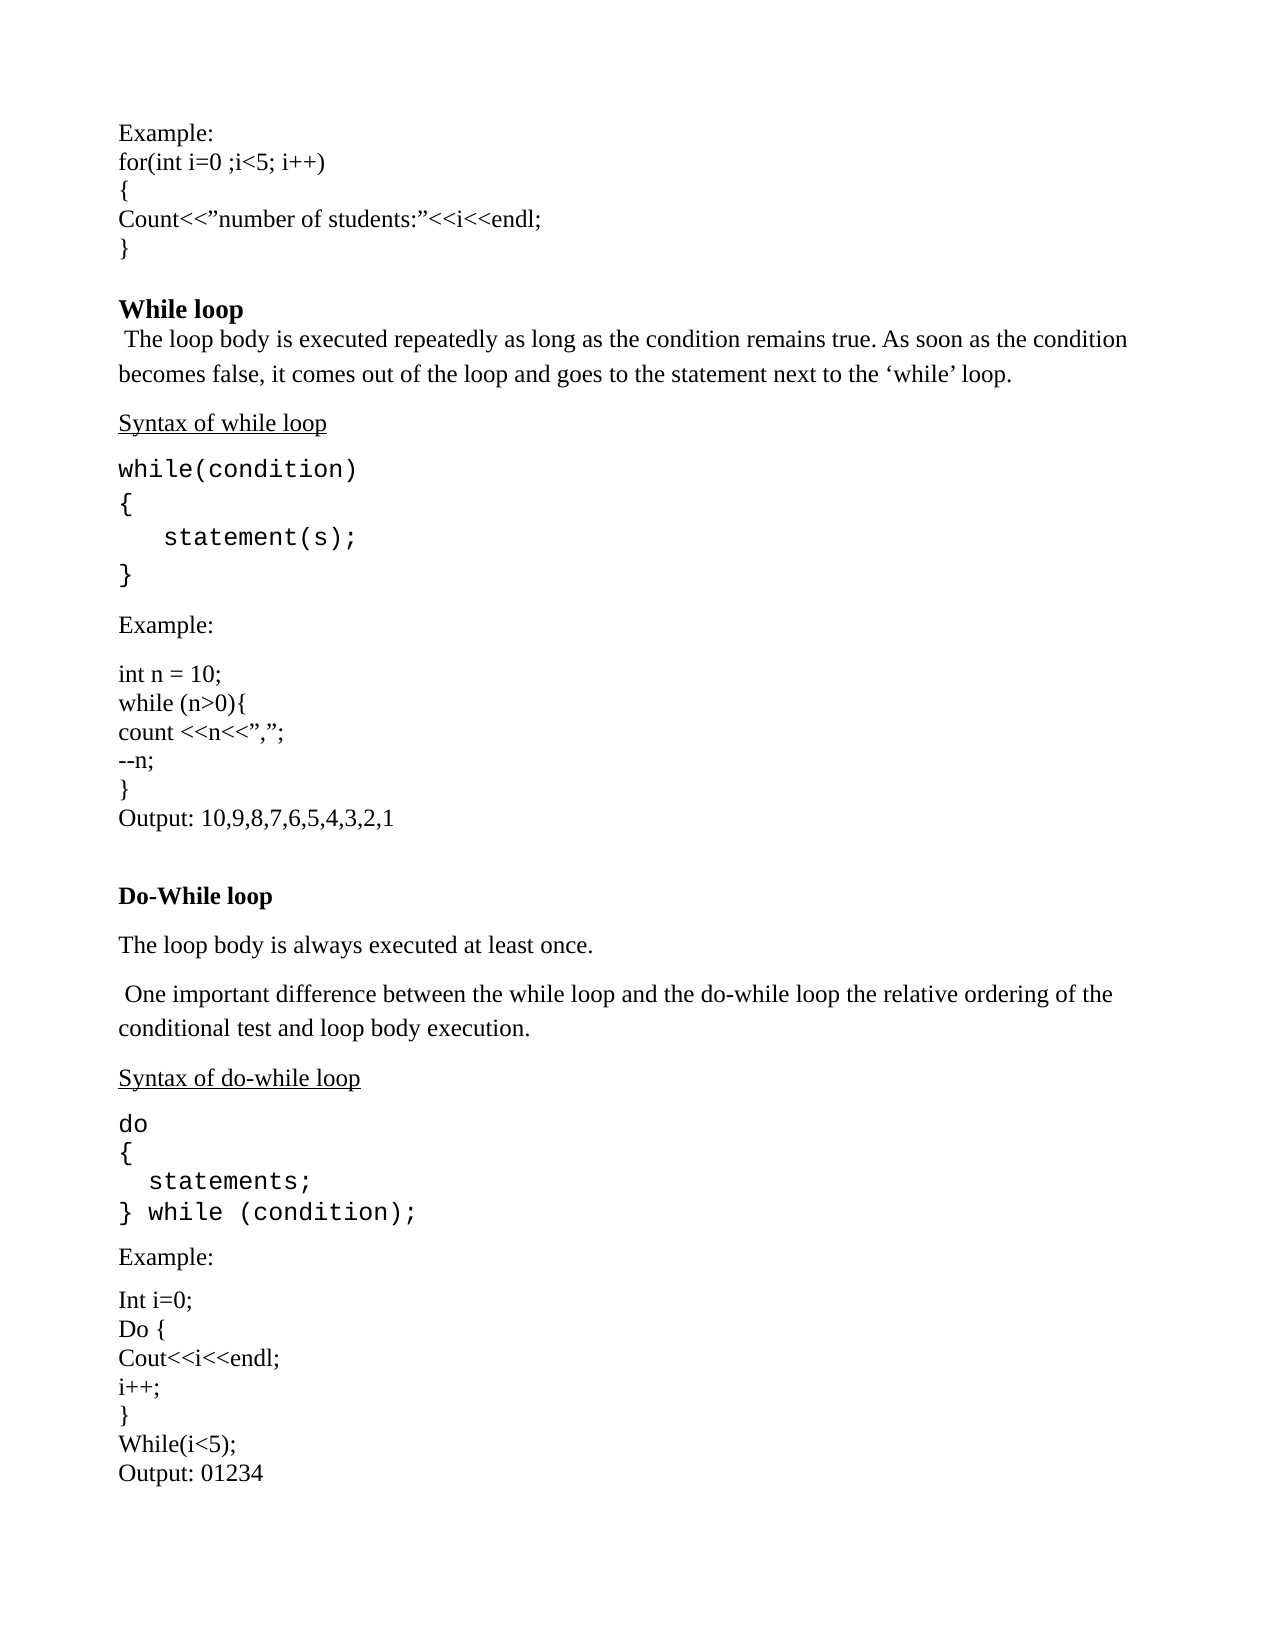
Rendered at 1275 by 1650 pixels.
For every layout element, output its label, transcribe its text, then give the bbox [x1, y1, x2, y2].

text Output: 01234 [118, 1458, 1157, 1487]
text Syntax of do-while loop [118, 1063, 1157, 1091]
text Cout<<i<<endl; [118, 1343, 1157, 1372]
text While loop [118, 293, 1157, 324]
text Example: [118, 610, 1157, 639]
text Example: [118, 118, 1157, 147]
text i++; [118, 1372, 1157, 1400]
text The loop body is always executed at least once. [118, 930, 1157, 959]
text int n = 10; [118, 659, 1157, 688]
text One important difference between the while loop and the do-while loop the relative ordering of the conditional test and loop body execution. [118, 979, 1157, 1042]
text count <<n<<”,”; [118, 717, 1157, 746]
text Do-While loop [118, 881, 1157, 910]
text while(condition) { statement(s); } [118, 457, 1157, 589]
text While(i<5); [118, 1429, 1157, 1458]
text } [118, 233, 1157, 262]
text --n; [118, 746, 1157, 774]
text for(int i=0 ;i<5; i++) [118, 147, 1157, 176]
text Output: 10,9,8,7,6,5,4,3,2,1 [118, 803, 1157, 832]
text do { statements; } while (condition); [118, 1112, 1157, 1227]
text } [118, 1400, 1157, 1429]
text Example: [118, 1242, 1157, 1271]
text The loop body is executed repeatedly as long as the condition remains true. As soon as the condition becomes false, it comes out of the loop and goes to the statement next to the ‘while’ loop. [118, 324, 1157, 387]
text Int i=0; [118, 1285, 1157, 1314]
text Do { [118, 1314, 1157, 1343]
text Count<<”number of students:”<<i<<endl; [118, 204, 1157, 233]
text Syntax of while loop [118, 408, 1157, 436]
text while (n>0){ [118, 688, 1157, 717]
text } [118, 774, 1157, 803]
text { [118, 176, 1157, 204]
